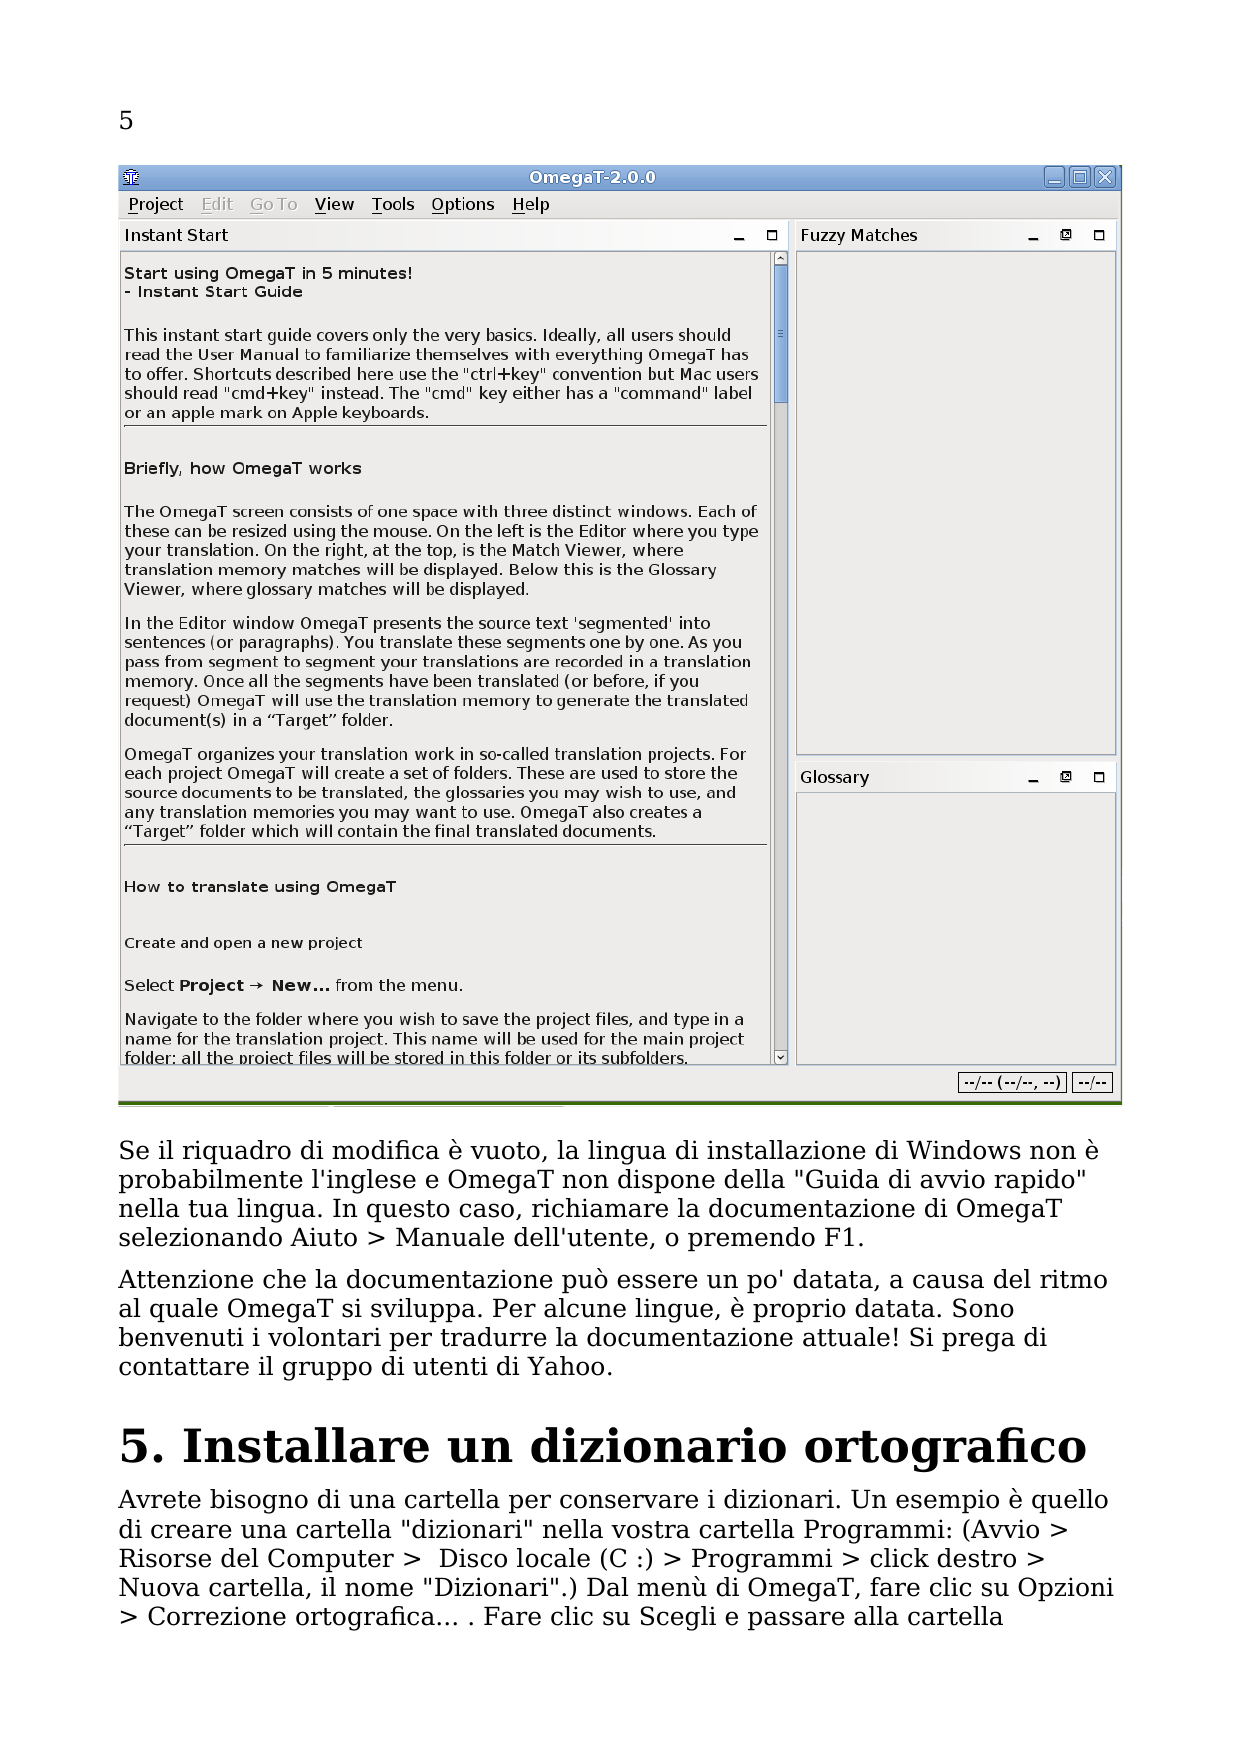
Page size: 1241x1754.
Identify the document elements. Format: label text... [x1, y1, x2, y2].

text Se il riquadro di modifica è vuoto, la lingua di installazione di Windows non è probabilmente l'inglese e OmegaT non dispone della "Guida di avvio rapido" nella tua lingua. In questo caso, richiamare la documentazione di OmegaT selezionando Aiuto > Manuale dell'utente, o premendo F1. [118, 1136, 1122, 1253]
text Avrete bisogno di una cartella per conservare i dizionari. Un esempio è quello di creare una cartella "dizionari" nella vostra cartella Programmi: (Avvio > Risorse del Computer > Disco locale (C :) > Programmi > click destro > Nuova cartella, il nome "Dizionari".) Dal menù di OmegaT, fare clic su Opzioni > Correzione ortografica... . Fare clic su Scegli e passare alla cartella [118, 1486, 1122, 1631]
picture [118, 165, 1123, 1107]
subtitle 5. Installare un dizionario ortografico [118, 1419, 1122, 1473]
text Attenzione che la documentazione può essere un po' datata, a causa del ritmo al quale OmegaT si sviluppa. Per alcune lingue, è proprio datata. Sono benvenuti i volontari per tradurre la documentazione attuale! Si prega di contattare il gruppo di utenti di Yahoo. [118, 1265, 1122, 1382]
